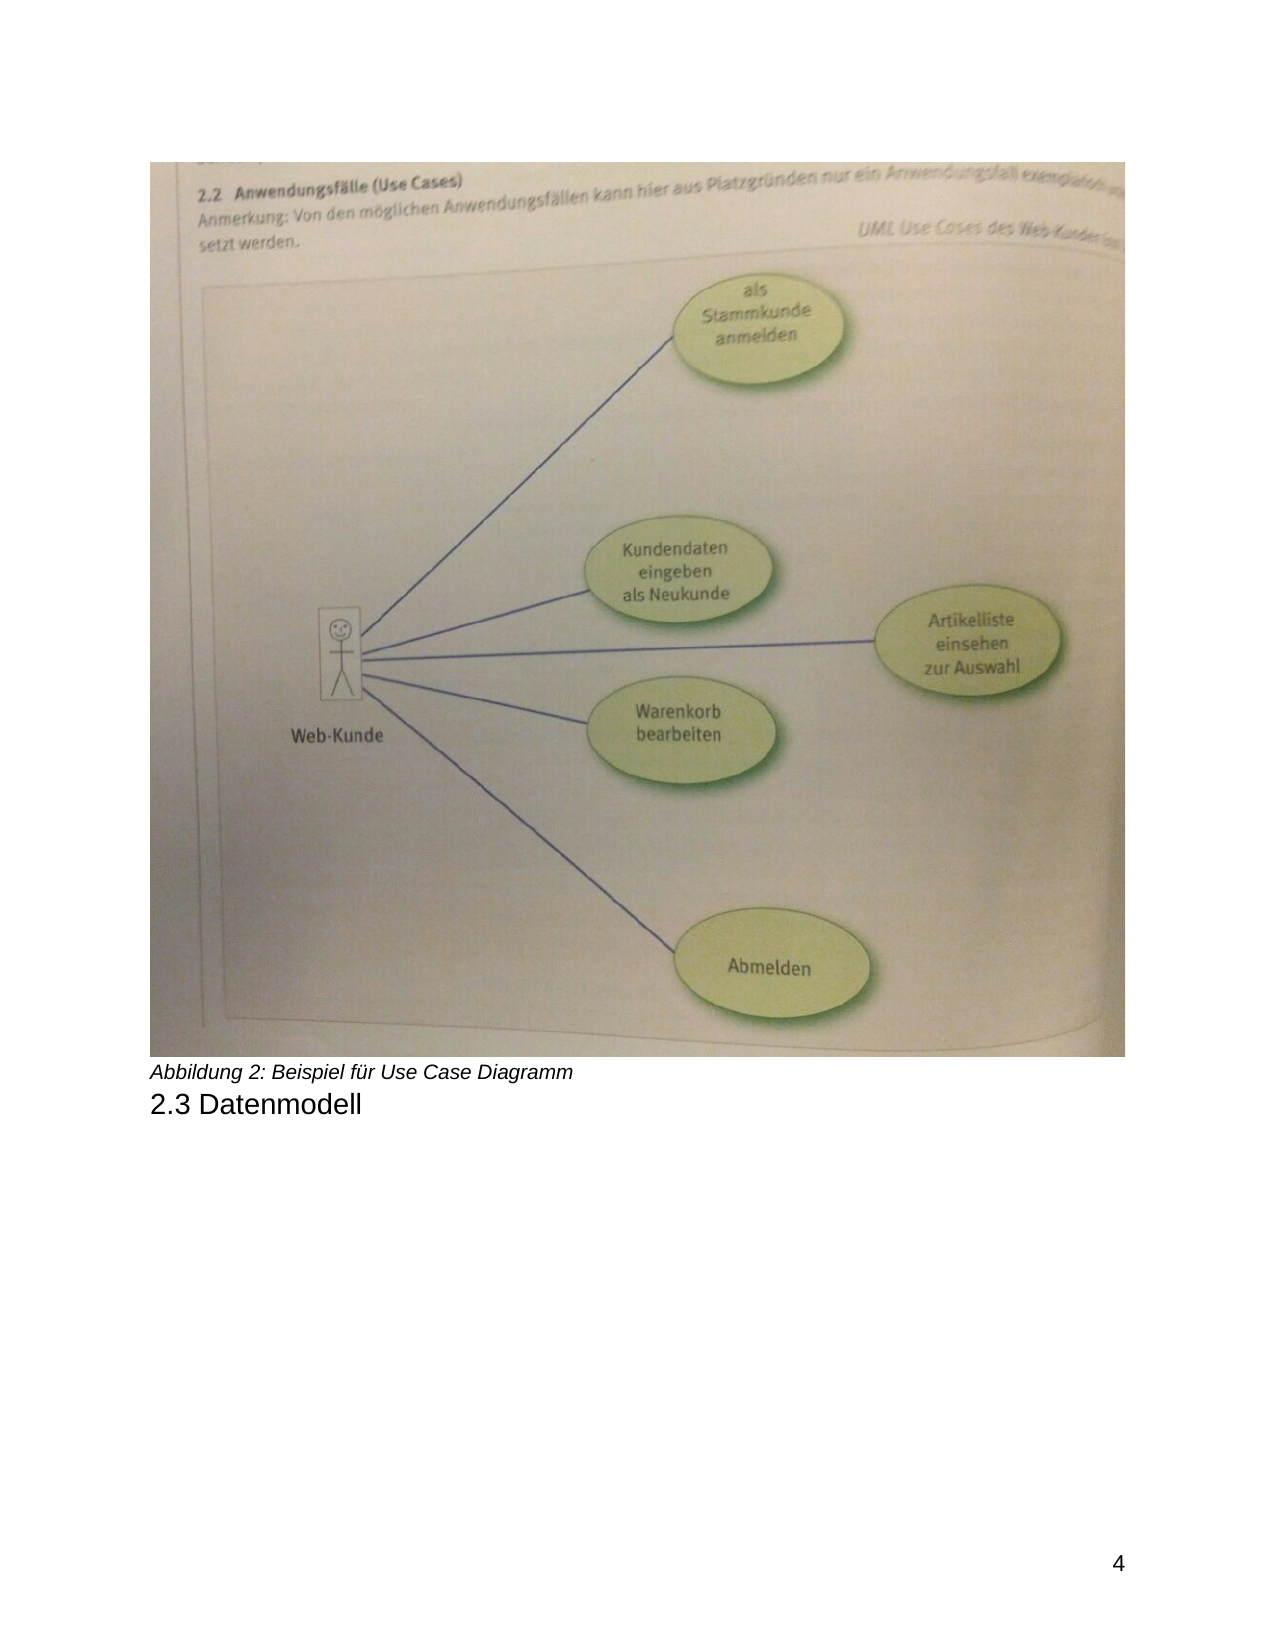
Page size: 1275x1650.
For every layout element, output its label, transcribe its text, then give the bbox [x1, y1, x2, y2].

text Abbildung 2: Beispiel für Use Case Diagramm [150, 1057, 1125, 1083]
picture [150, 162, 1125, 1057]
subtitle 2.3 Datenmodell [150, 1083, 1125, 1121]
